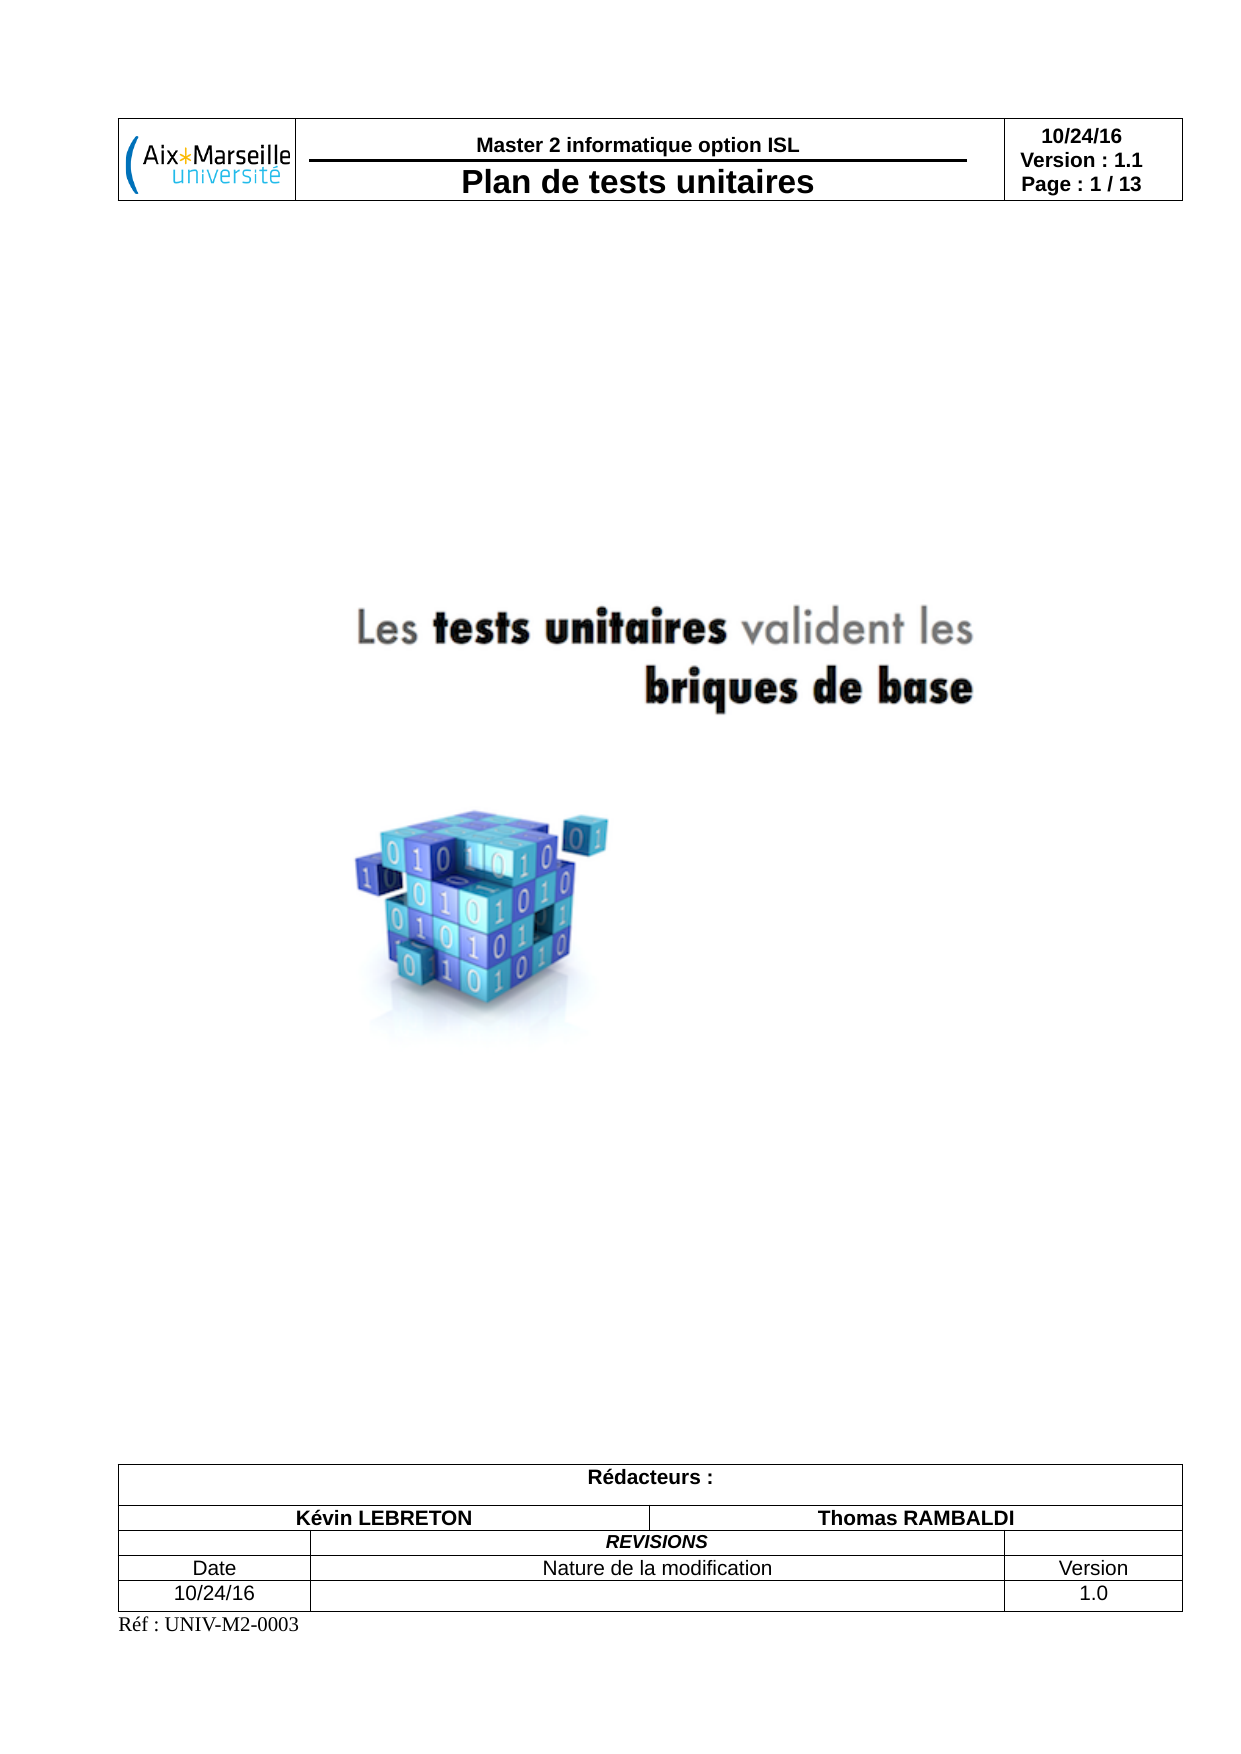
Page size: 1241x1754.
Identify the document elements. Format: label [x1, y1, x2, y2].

picture [125, 136, 290, 194]
picture [229, 511, 1011, 1098]
